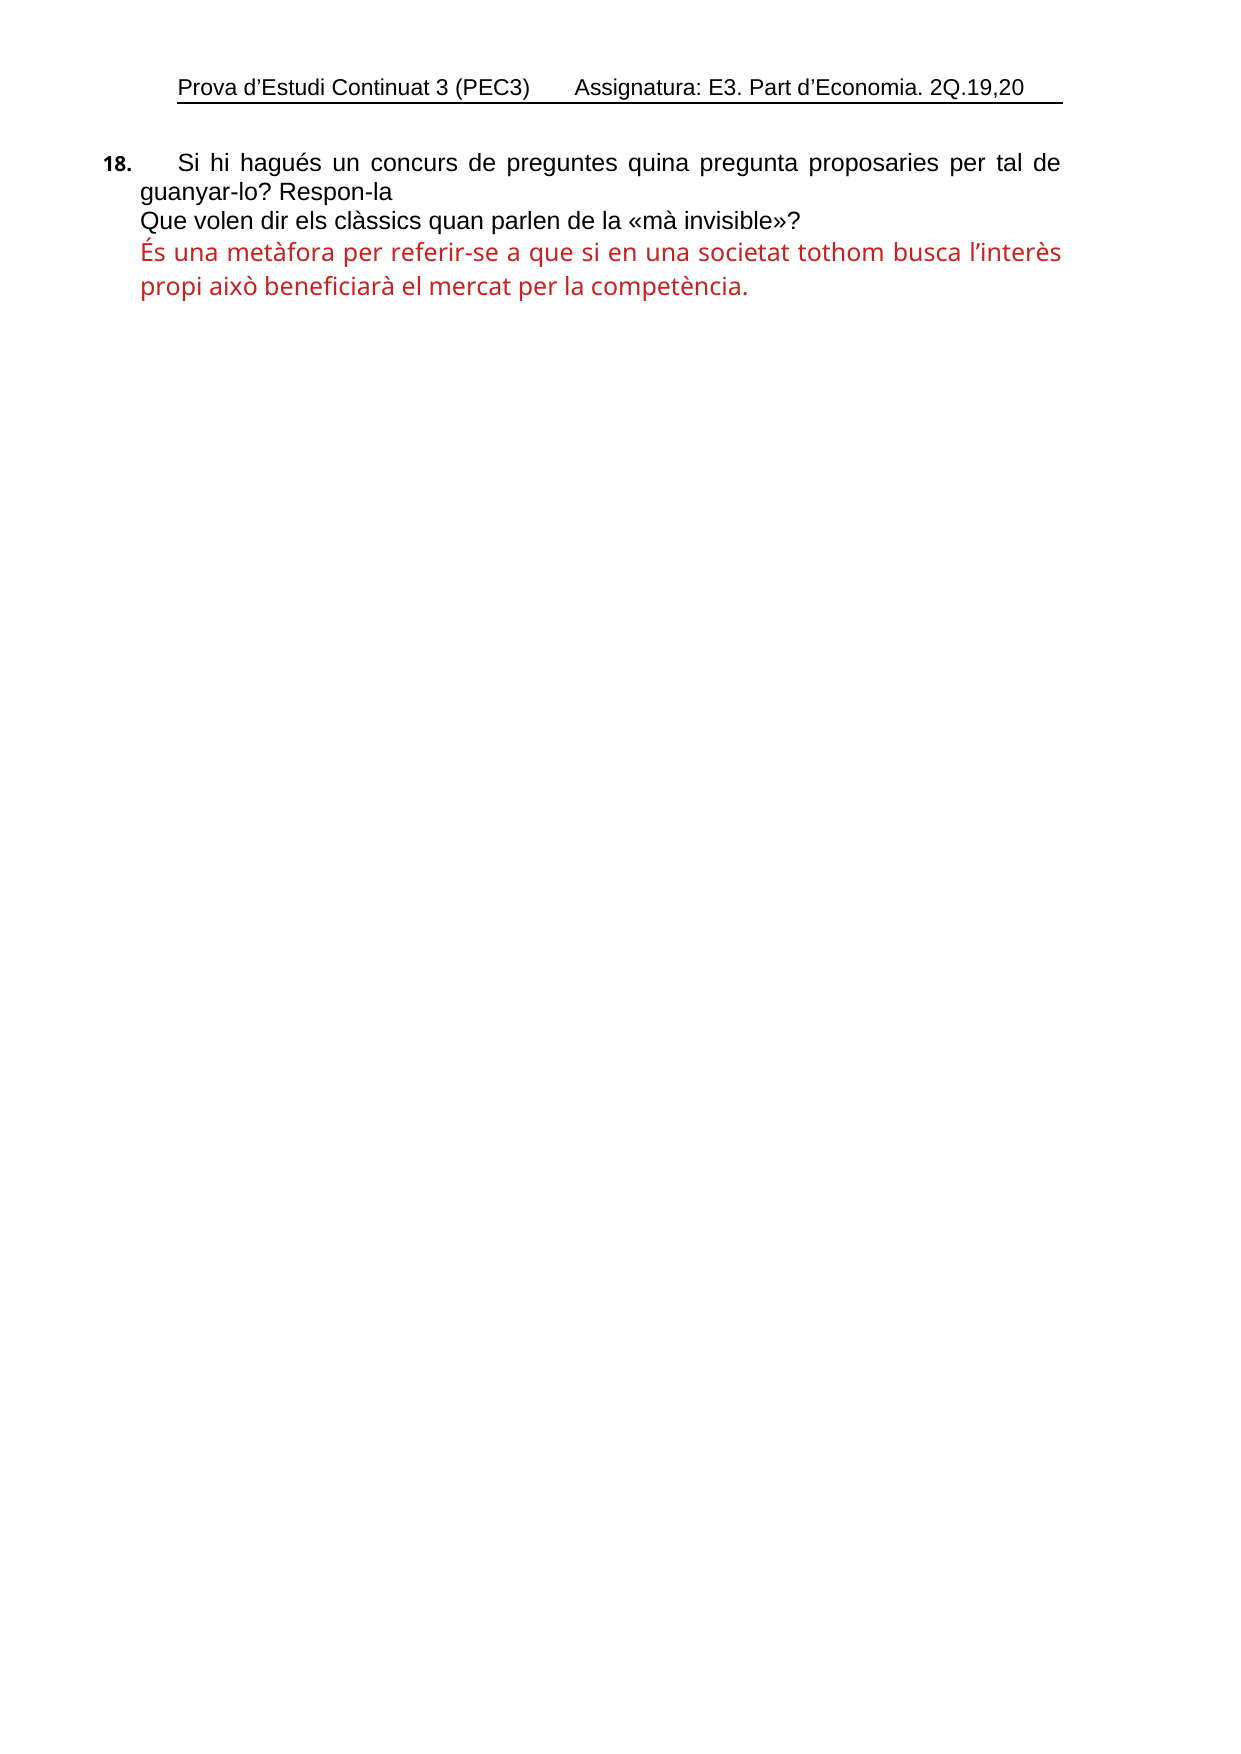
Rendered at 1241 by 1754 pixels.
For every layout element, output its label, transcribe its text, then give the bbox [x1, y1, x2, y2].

list És una metàfora per referir-se a que si en una societat tothom busca l’interès propi això beneficiarà el mercat per la competència. [102, 235, 1063, 303]
list Que volen dir els clàssics quan parlen de la «mà invisible»? [102, 206, 1063, 235]
list Si hi hagués un concurs de preguntes quina pregunta proposaries per tal de guanyar-lo? Respon-la [102, 148, 1063, 206]
